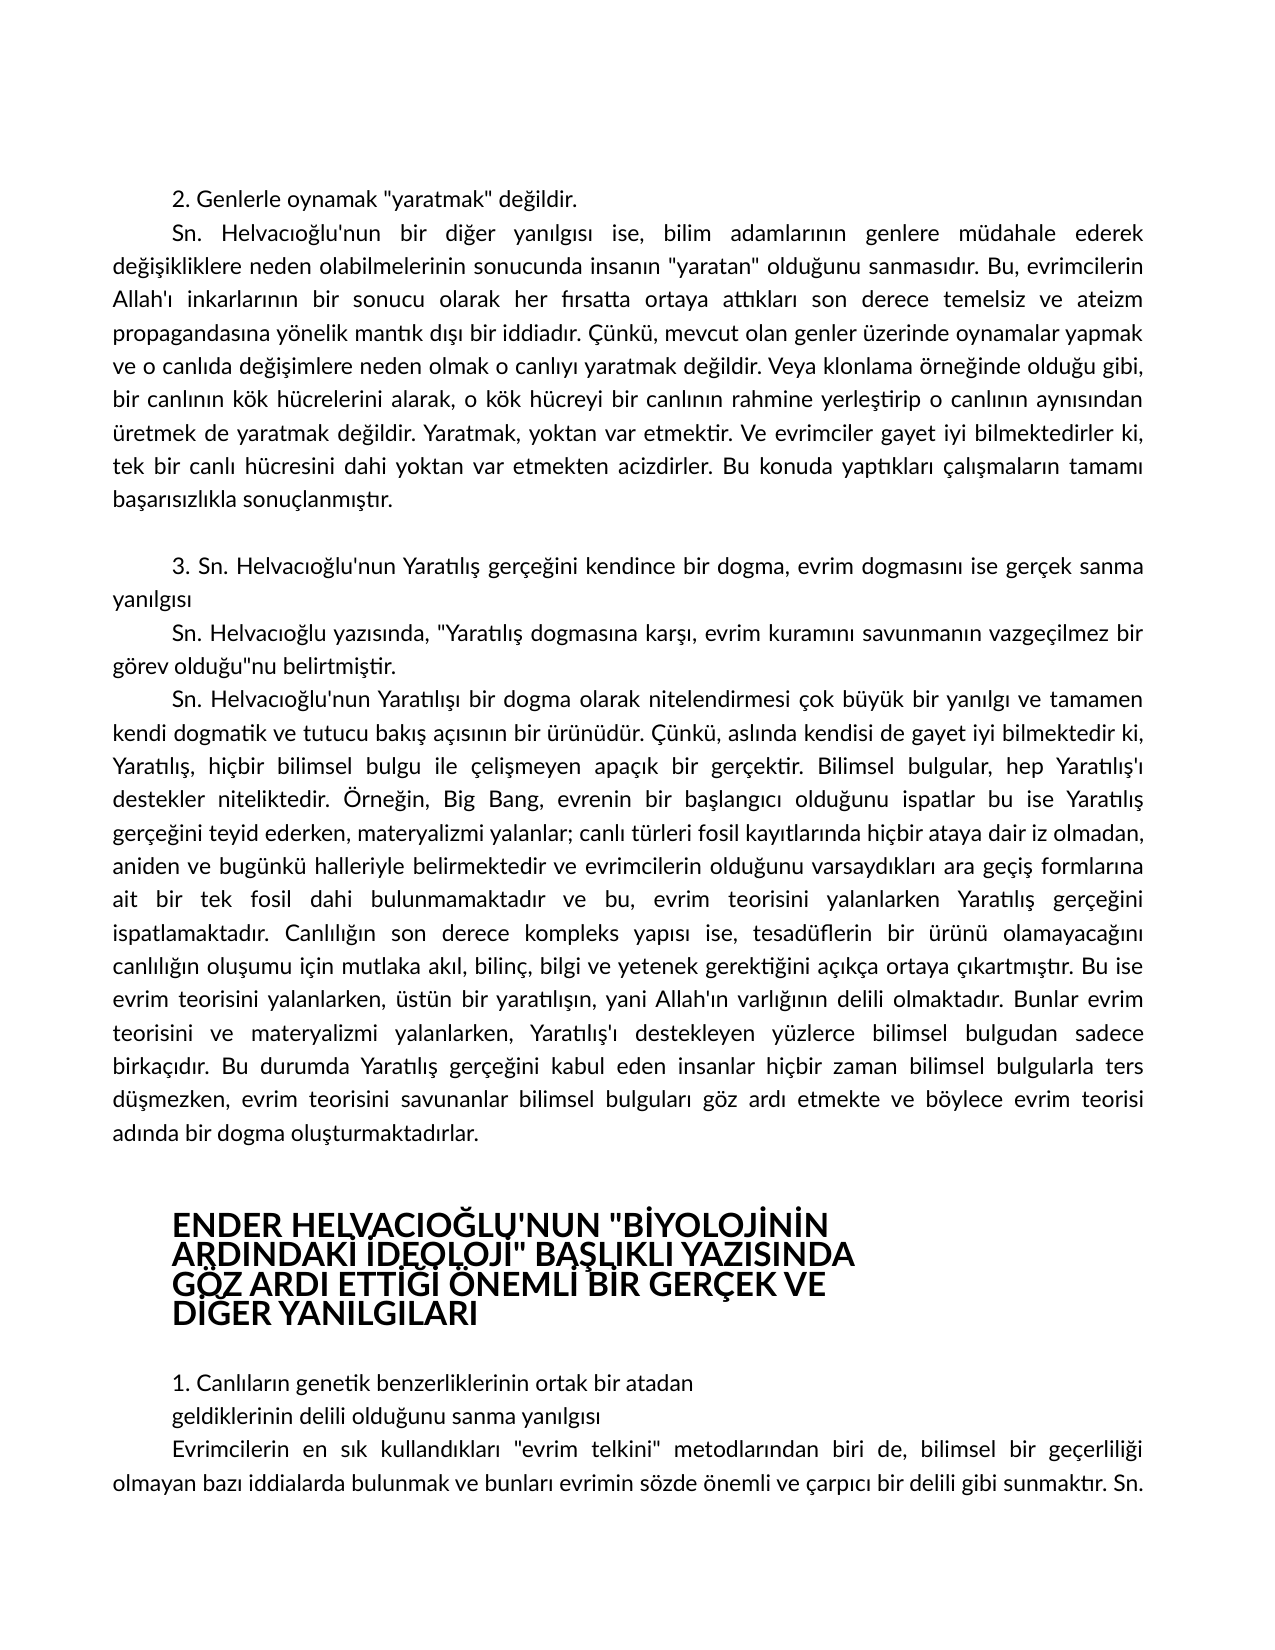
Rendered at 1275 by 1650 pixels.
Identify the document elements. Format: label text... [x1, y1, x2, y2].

text DİĞER YANILGILARI [112, 1302, 1145, 1331]
text Evrimcilerin en sık kullandıkları "evrim telkini" metodlarından biri de, bilimsel bir geçerliliği olmayan bazı iddialarda bulunmak ve bunları evrimin sözde önemli ve çarpıcı bir delili gibi sunmaktır. Sn. [112, 1431, 1145, 1498]
text ARDINDAKİ İDEOLOJİ" BAŞLIKLI YAZISINDA [112, 1243, 1145, 1273]
text Sn. Helvacıoğlu'nun Yaratılışı bir dogma olarak nitelendirmesi çok büyük bir yanılgı ve tamamen kendi dogmatik ve tutucu bakış açısının bir ürünüdür. Çünkü, aslında kendisi de gayet iyi bilmektedir ki, Yaratılış, hiçbir bilimsel bulgu ile çelişmeyen apaçık bir gerçektir. Bilimsel bulgular, hep Yaratılış'ı destekler niteliktedir. Örneğin, Big Bang, evrenin bir başlangıcı olduğunu ispatlar bu ise Yaratılış gerçeğini teyid ederken, materyalizmi yalanlar; canlı türleri fosil kayıtlarında hiçbir ataya dair iz olmadan, aniden ve bugünkü halleriyle belirmektedir ve evrimcilerin olduğunu varsaydıkları ara geçiş formlarına ait bir tek fosil dahi bulunmamaktadır ve bu, evrim teorisini yalanlarken Yaratılış gerçeğini ispatlamaktadır. Canlılığın son derece kompleks yapısı ise, tesadüflerin bir ürünü olamayacağını canlılığın oluşumu için mutlaka akıl, bilinç, bilgi ve yetenek gerektiğini açıkça ortaya çıkartmıştır. Bu ise evrim teorisini yalanlarken, üstün bir yaratılışın, yani Allah'ın varlığının delili olmaktadır. Bunlar evrim teorisini ve materyalizmi yalanlarken, Yaratılış'ı destekleyen yüzlerce bilimsel bulgudan sadece birkaçıdır. Bu durumda Yaratılış gerçeğini kabul eden insanlar hiçbir zaman bilimsel bulgularla ters düşmezken, evrim teorisini savunanlar bilimsel bulguları göz ardı etmekte ve böylece evrim teorisi adında bir dogma oluşturmaktadırlar. [112, 681, 1145, 1148]
text Sn. Helvacıoğlu'nun bir diğer yanılgısı ise, bilim adamlarının genlere müdahale ederek değişikliklere neden olabilmelerinin sonucunda insanın "yaratan" olduğunu sanmasıdır. Bu, evrimcilerin Allah'ı inkarlarının bir sonucu olarak her fırsatta ortaya attıkları son derece temelsiz ve ateizm propagandasına yönelik mantık dışı bir iddiadır. Çünkü, mevcut olan genler üzerinde oynamalar yapmak ve o canlıda değişimlere neden olmak o canlıyı yaratmak değildir. Veya klonlama örneğinde olduğu gibi, bir canlının kök hücrelerini alarak, o kök hücreyi bir canlının rahmine yerleştirip o canlının aynısından üretmek de yaratmak değildir. Yaratmak, yoktan var etmektir. Ve evrimciler gayet iyi bilmektedirler ki, tek bir canlı hücresini dahi yoktan var etmekten acizdirler. Bu konuda yaptıkları çalışmaların tamamı başarısızlıkla sonuçlanmıştır. [112, 214, 1145, 514]
text GÖZ ARDI ETTİĞİ ÖNEMLİ BİR GERÇEK VE [718, 1273, 1145, 1302]
text 3. Sn. Helvacıoğlu'nun Yaratılış gerçeğini kendince bir dogma, evrim dogmasını ise gerçek sanma yanılgısı [112, 548, 1145, 614]
text ENDER HELVACIOĞLU'NUN "BİYOLOJİNİN [112, 1214, 1145, 1243]
text geldiklerinin delili olduğunu sanma yanılgısı [112, 1398, 1145, 1431]
text GÖZ ARDI ETTİĞİ ÖNEMLİ BİR GERÇEK VE [112, 1273, 725, 1302]
text 1. Canlıların genetik benzerliklerinin ortak bir atadan [112, 1364, 1145, 1398]
text Sn. Helvacıoğlu yazısında, "Yaratılış dogmasına karşı, evrim kuramını savunmanın vazgeçilmez bir görev olduğu"nu belirtmiştir. [112, 614, 1145, 681]
text 2. Genlerle oynamak "yaratmak" değildir. [112, 181, 1145, 214]
